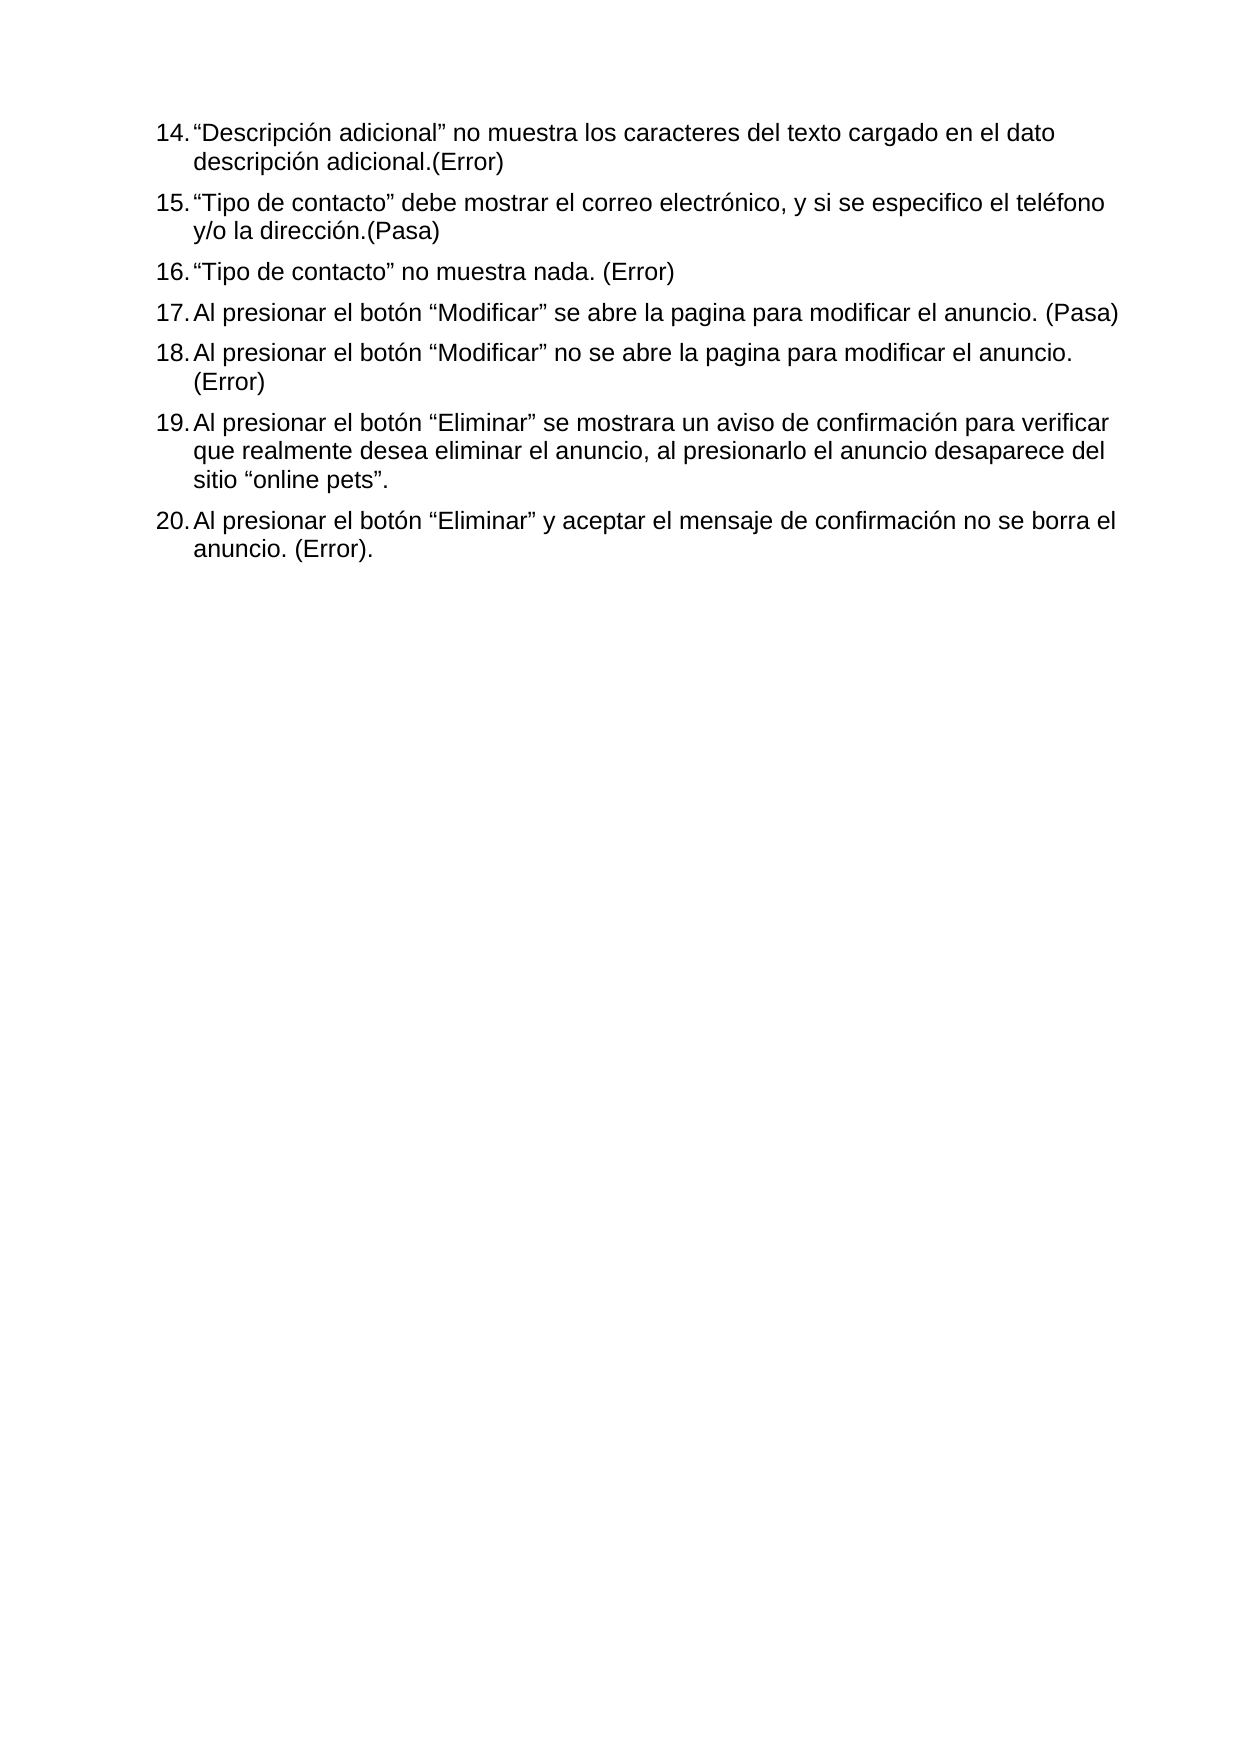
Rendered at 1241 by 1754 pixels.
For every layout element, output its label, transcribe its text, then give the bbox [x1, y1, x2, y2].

list Al presionar el botón “Modificar” se abre la pagina para modificar el anuncio. (Pasa) [156, 297, 1122, 326]
list “Tipo de contacto” no muestra nada. (Error) [156, 257, 1122, 286]
list Al presionar el botón “Modificar” no se abre la pagina para modificar el anuncio. (Error) [156, 338, 1122, 396]
list “Tipo de contacto” debe mostrar el correo electrónico, y si se especifico el teléfono y/o la dirección.(Pasa) [156, 187, 1122, 245]
list Al presionar el botón “Eliminar” y aceptar el mensaje de confirmación no se borra el anuncio. (Error). [156, 506, 1122, 563]
list “Descripción adicional” no muestra los caracteres del texto cargado en el dato descripción adicional.(Error) [156, 118, 1122, 176]
list Al presionar el botón “Eliminar” se mostrara un aviso de confirmación para verificar que realmente desea eliminar el anuncio, al presionarlo el anuncio desaparece del sitio “online pets”. [156, 407, 1122, 494]
